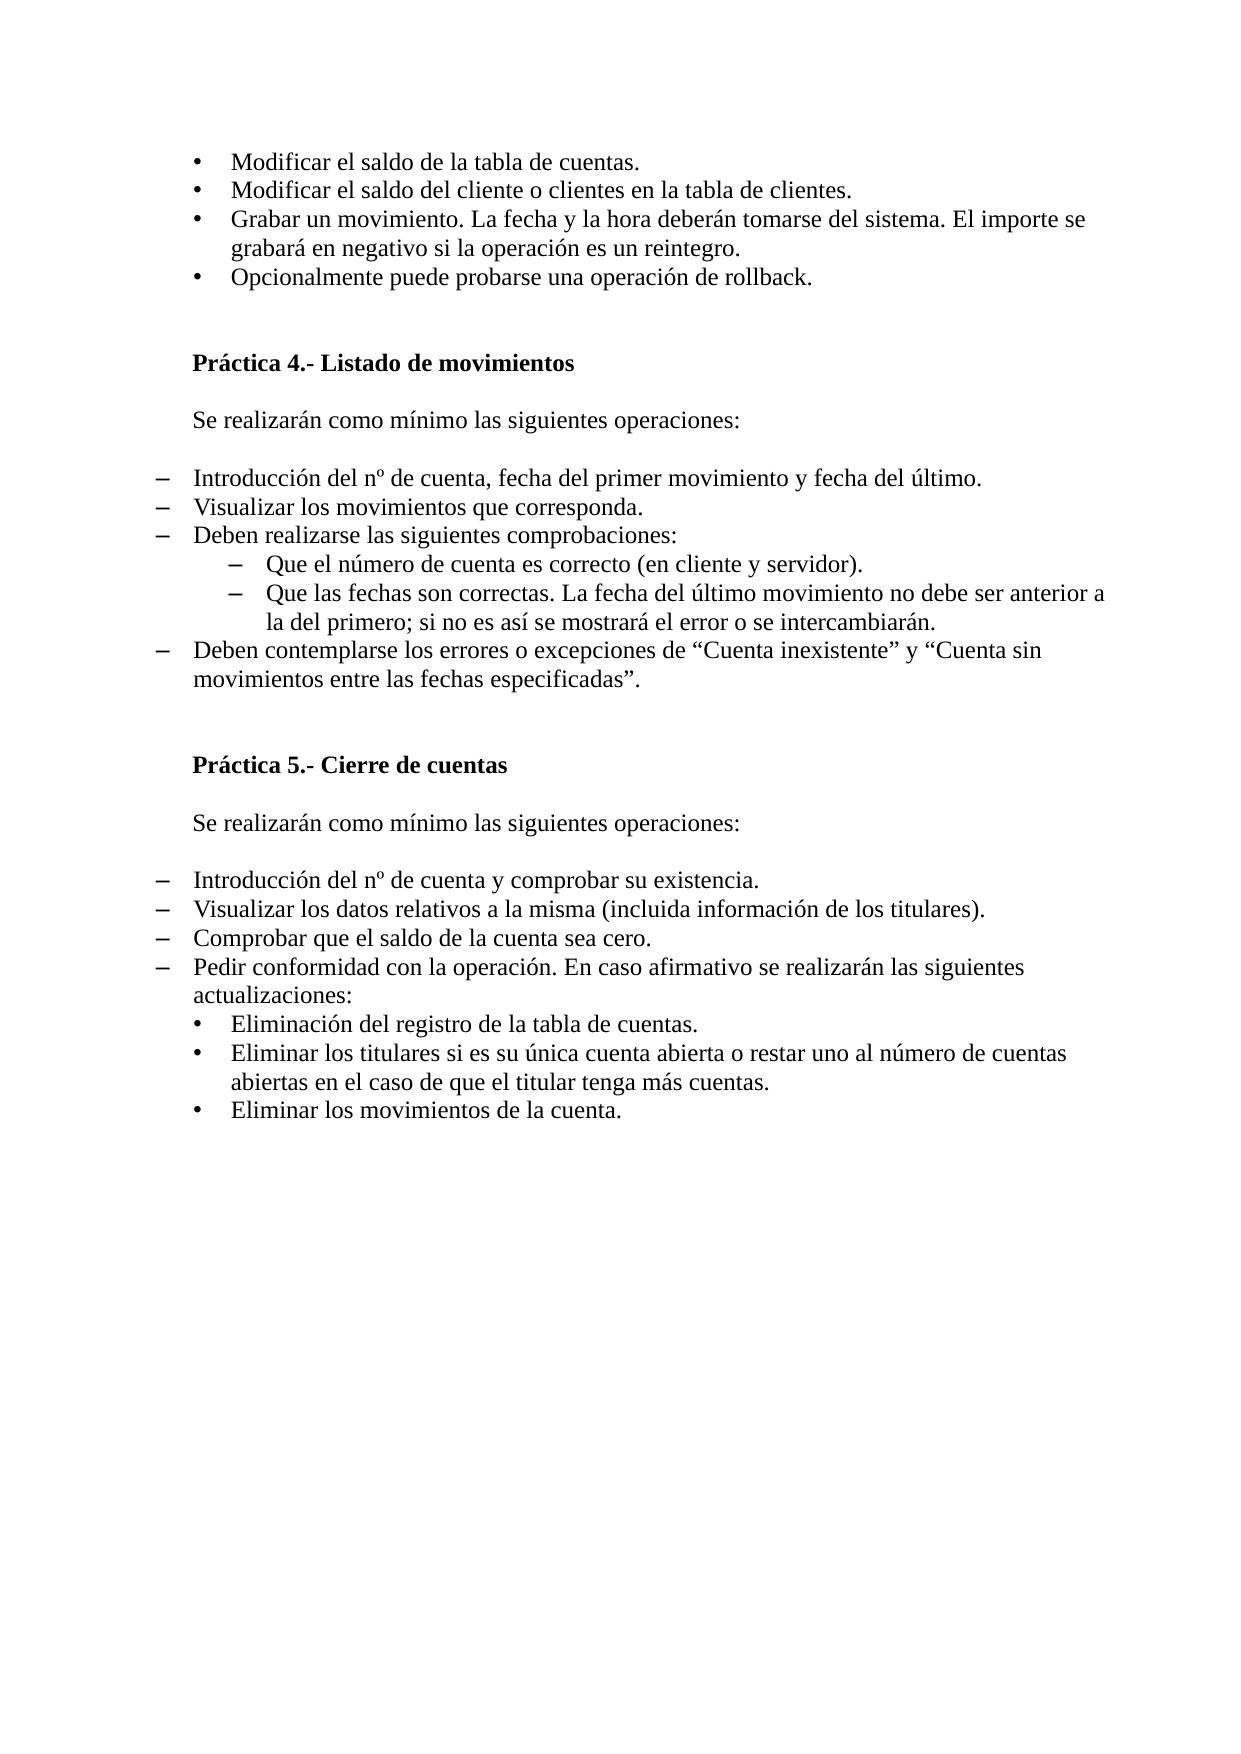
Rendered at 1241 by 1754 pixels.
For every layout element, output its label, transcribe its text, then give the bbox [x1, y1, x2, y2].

list Comprobar que el saldo de la cuenta sea cero. [156, 923, 1122, 952]
list Deben realizarse las siguientes comprobaciones: [156, 521, 1122, 549]
list Modificar el saldo del cliente o clientes en la tabla de clientes. [193, 176, 1122, 204]
text Práctica 5.- Cierre de cuentas [118, 751, 1122, 779]
list Introducción del nº de cuenta y comprobar su existencia. [156, 866, 1122, 894]
list Grabar un movimiento. La fecha y la hora deberán tomarse del sistema. El importe se grabará en negativo si la operación es un reintegro. [193, 204, 1122, 262]
list Deben contemplarse los errores o excepciones de “Cuenta inexistente” y “Cuenta sin movimientos entre las fechas especificadas”. [156, 636, 1122, 693]
list Pedir conformidad con la operación. En caso afirmativo se realizarán las siguientes actualizaciones: [156, 952, 1122, 1009]
list Introducción del nº de cuenta, fecha del primer movimiento y fecha del último. [156, 463, 1122, 492]
list Que las fechas son correctas. La fecha del último movimiento no debe ser anterior a la del primero; si no es así se mostrará el error o se intercambiarán. [228, 578, 1122, 636]
list Visualizar los movimientos que corresponda. [156, 492, 1122, 521]
list Eliminar los titulares si es su única cuenta abierta o restar uno al número de cuentas abiertas en el caso de que el titular tenga más cuentas. [193, 1038, 1122, 1096]
list Eliminar los movimientos de la cuenta. [193, 1096, 1122, 1124]
list Modificar el saldo de la tabla de cuentas. [193, 147, 1122, 176]
list Visualizar los datos relativos a la misma (incluida información de los titulares). [156, 894, 1122, 923]
list Eliminación del registro de la tabla de cuentas. [193, 1009, 1122, 1038]
text Se realizarán como mínimo las siguientes operaciones: [118, 808, 1122, 837]
list Que el número de cuenta es correcto (en cliente y servidor). [228, 549, 1122, 578]
list Opcionalmente puede probarse una operación de rollback. [193, 262, 1122, 291]
text Práctica 4.- Listado de movimientos [118, 348, 1122, 377]
text Se realizarán como mínimo las siguientes operaciones: [118, 406, 1122, 434]
